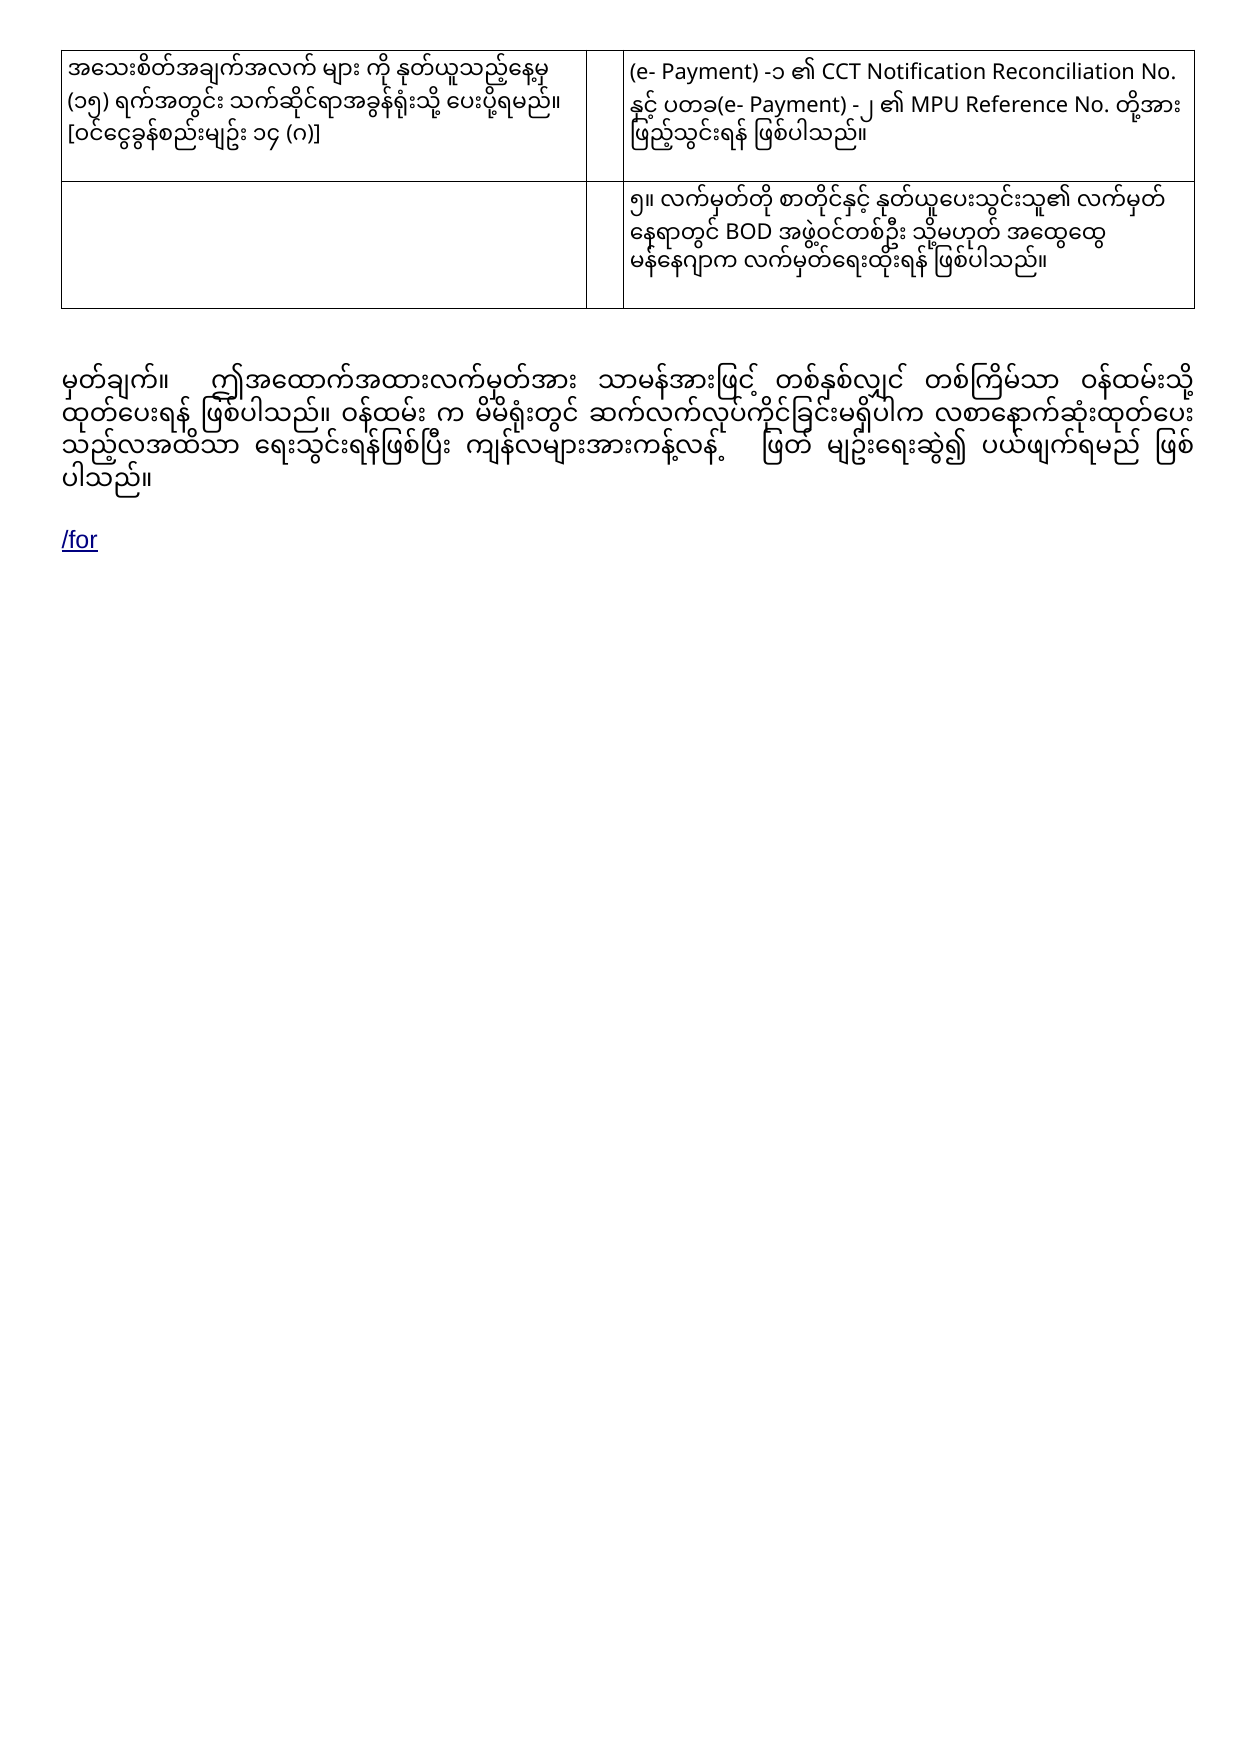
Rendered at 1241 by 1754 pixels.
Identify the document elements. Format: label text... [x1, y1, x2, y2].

text /for [61, 525, 1194, 554]
table_cell [62, 182, 586, 308]
table_cell [587, 51, 623, 181]
table_cell [587, 182, 623, 308]
table_header မှတ်ချက်။ ဤအထောက်အထားလက်မှတ်အား သာမန်အားဖြင့် တစ်နှစ်လျှင် တစ်ကြိမ်သာ ဝန်ထမ်းသို့ ထုတ်‌ပေးရန် ဖြစ်ပါသည်။ ဝန်ထမ်း က မိမိရုံးတွင် ဆက်လက်လုပ်ကိုင်ခြင်းမရှိပါက လစာနောက်ဆုံးထုတ်ပေးသည့်လအထိသာ ရေးသွင်းရန်ဖြစ်ပြီး ကျန်လများအားကန့်လန့် ဖြတ် မျဥ်းရေးဆွဲ၍ ပယ်ဖျက်ရမည် ဖြစ်ပါသည်။ [61, 366, 1194, 525]
table_cell ၅။ လက်မှတ်တို စာတိုင်နှင့် နုတ်ယူပေးသွင်းသူ၏ လက်မှတ်နေရာတွင် BOD အဖွဲ့ဝင်တစ်ဦး သို့မဟုတ် အထွေထွေမန်နေဂျာက လက်မှတ်ရေးထိုးရန် ဖြစ်ပါသည်။ [624, 182, 1194, 308]
table_cell အသေးစိတ်အချက်အလက် များ ကို နုတ်ယူသည့်နေ့မှ (၁၅) ရက်အတွင်း သက်ဆိုင်ရာအခွန်ရုံးသို့ ပေးပို့ရမည်။ [ဝင်ငွေခွန်စည်းမျဥ်း ၁၄ (ဂ)] [62, 51, 586, 181]
table_cell (e- Payment) -၁ ၏ CCT Notification Reconciliation No. နှင့် ပတခ(e- Payment) -၂ ၏ MPU Reference No. တို့အား ဖြည့်သွင်းရန် ဖြစ်ပါသည်။ [624, 51, 1194, 181]
